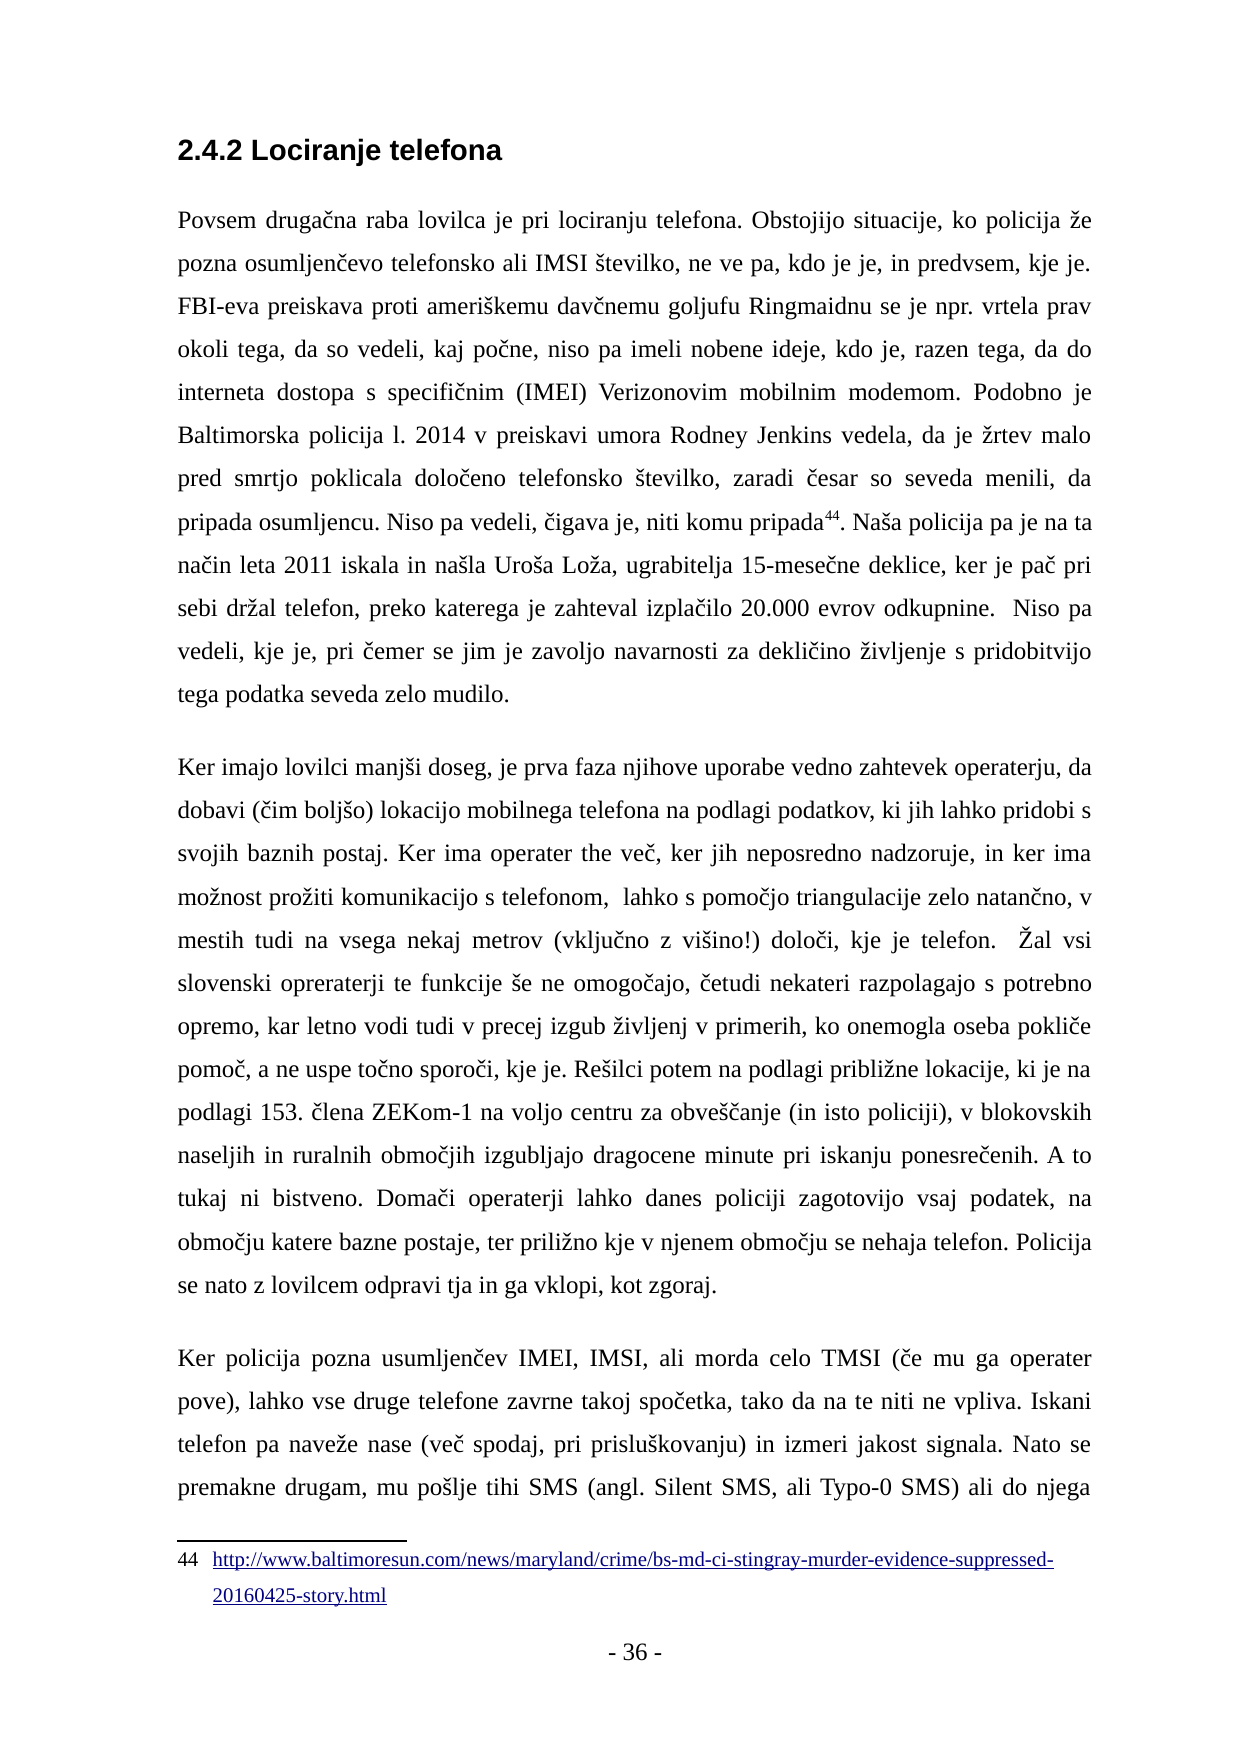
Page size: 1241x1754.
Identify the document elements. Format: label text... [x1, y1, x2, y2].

text Povsem drugačna raba lovilca je pri lociranju telefona. Obstojijo situacije, ko policija že pozna osumljenčevo telefonsko ali IMSI številko, ne ve pa, kdo je je, in predvsem, kje je. FBI-eva preiskava proti ameriškemu davčnemu goljufu Ringmaidnu se je npr. vrtela prav okoli tega, da so vedeli, kaj počne, niso pa imeli nobene ideje, kdo je, razen tega, da do interneta dostopa s specifičnim (IMEI) Verizonovim mobilnim modemom. Podobno je Baltimorska policija l. 2014 v preiskavi umora Rodney Jenkins vedela, da je žrtev malo pred smrtjo poklicala določeno telefonsko številko, zaradi česar so seveda menili, da pripada osumljencu. Niso pa vedeli, čigava je, niti komu pripada. Naša policija pa je na ta način leta 2011 iskala in našla Uroša Loža, ugrabitelja 15-mesečne deklice, ker je pač pri sebi držal telefon, preko katerega je zahteval izplačilo 20.000 evrov odkupnine. Niso pa vedeli, kje je, pri čemer se jim je zavoljo navarnosti za dekličino življenje s pridobitvijo tega podatka seveda zelo mudilo. [177, 205, 1093, 708]
text Ker imajo lovilci manjši doseg, je prva faza njihove uporabe vedno zahtevek operaterju, da dobavi (čim boljšo) lokacijo mobilnega telefona na podlagi podatkov, ki jih lahko pridobi s svojih baznih postaj. Ker ima operater the več, ker jih neposredno nadzoruje, in ker ima možnost prožiti komunikacijo s telefonom, lahko s pomočjo triangulacije zelo natančno, v mestih tudi na vsega nekaj metrov (vključno z višino!) določi, kje je telefon. Žal vsi slovenski opreraterji te funkcije še ne omogočajo, četudi nekateri razpolagajo s potrebno opremo, kar letno vodi tudi v precej izgub življenj v primerih, ko onemogla oseba pokliče pomoč, a ne uspe točno sporoči, kje je. Rešilci potem na podlagi približne lokacije, ki je na podlagi 153. člena ZEKom-1 na voljo centru za obveščanje (in isto policiji), v blokovskih naseljih in ruralnih območjih izgubljajo dragocene minute pri iskanju ponesrečenih. A to tukaj ni bistveno. Domači operaterji lahko danes policiji zagotovijo vsaj podatek, na območju katere bazne postaje, ter priližno kje v njenem območju se nehaja telefon. Policija se nato z lovilcem odpravi tja in ga vklopi, kot zgoraj. [177, 752, 1093, 1298]
text Ker policija pozna usumljenčev IMEI, IMSI, ali morda celo TMSI (če mu ga operater pove), lahko vse druge telefone zavrne takoj spočetka, tako da na te niti ne vpliva. Iskani telefon pa naveže nase (več spodaj, pri prisluškovanju) in izmeri jakost signala. Nato se premakne drugam, mu pošlje tihi SMS (angl. Silent SMS, ali Typo-0 SMS) ali do njega [177, 1343, 1093, 1501]
subtitle 2.4.2 Lociranje telefona [177, 133, 1093, 167]
text http://www.baltimoresun.com/news/maryland/crime/bs-md-ci-stingray-murder-evidence-suppressed-20160425-story.html [177, 1547, 1093, 1607]
